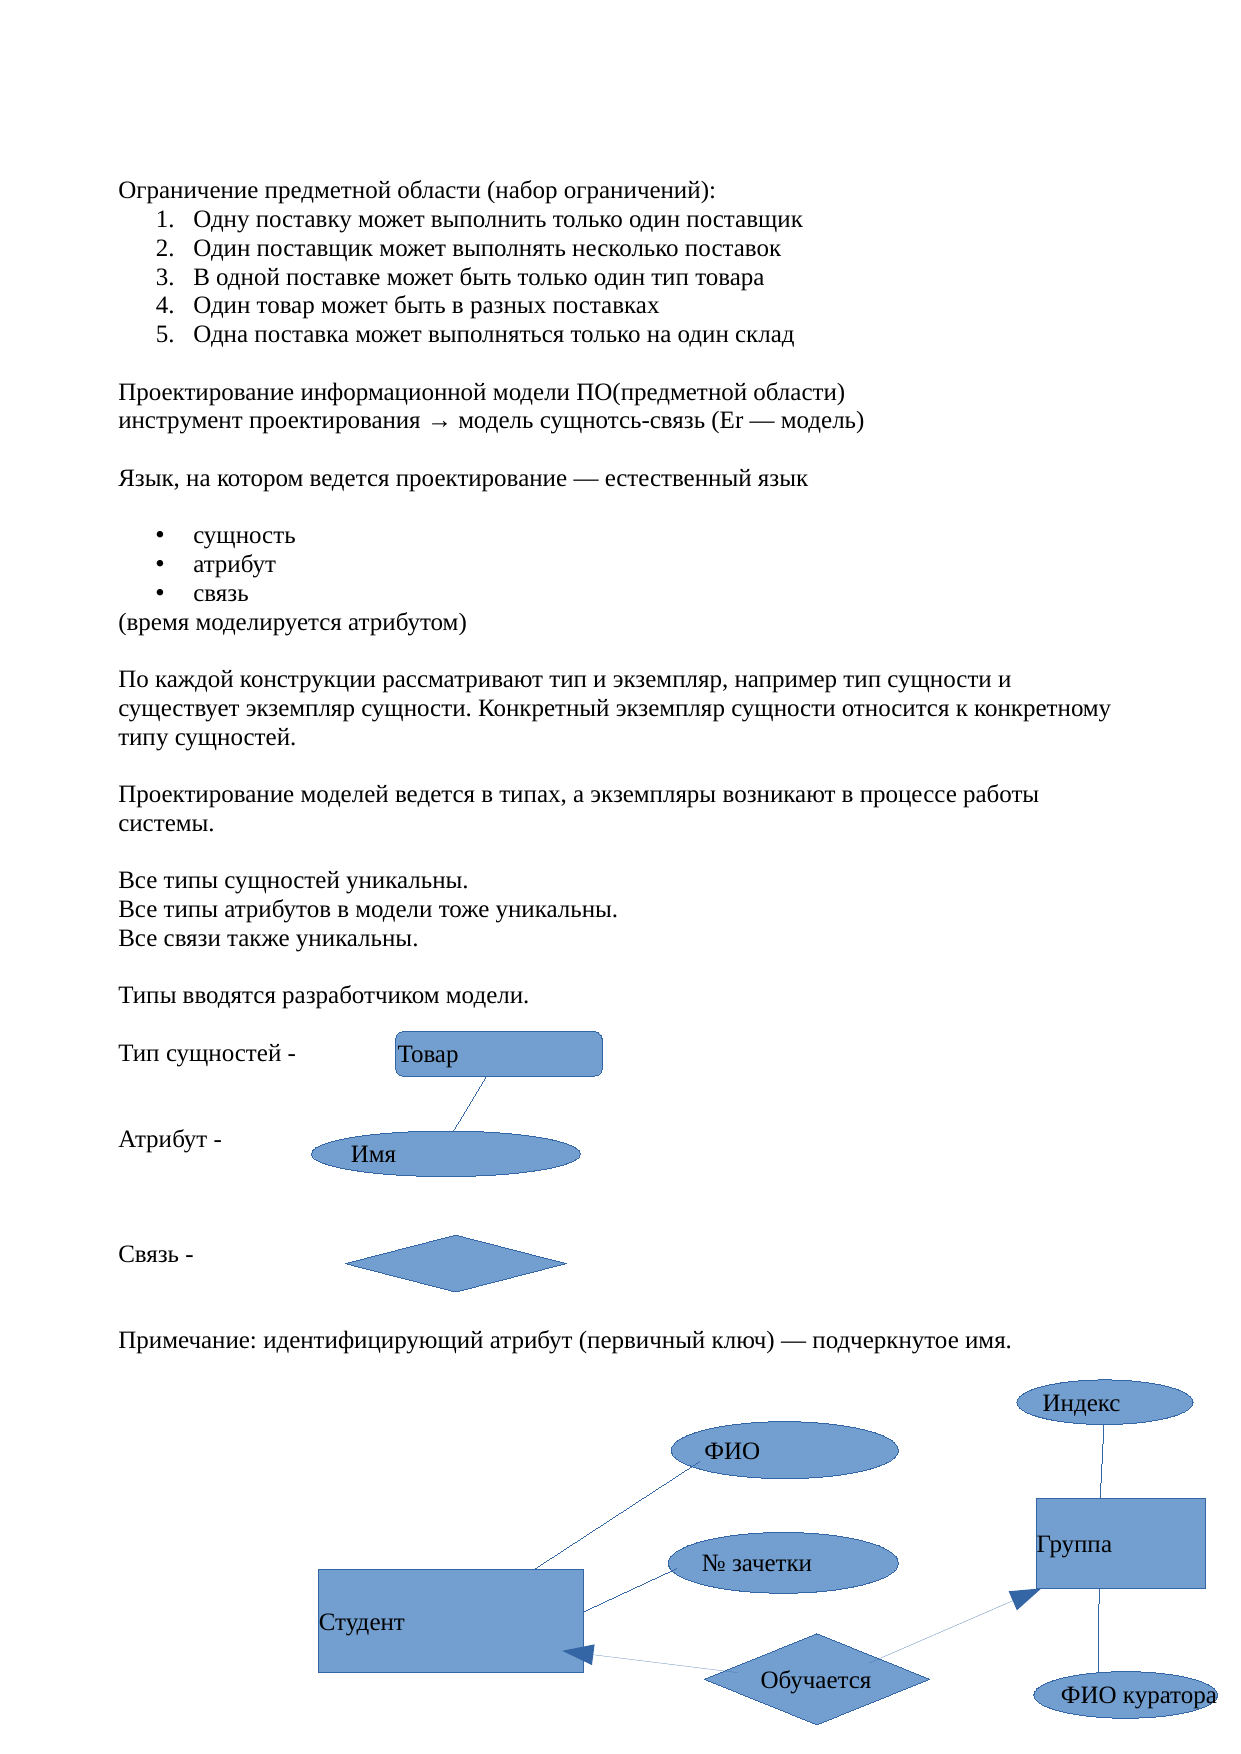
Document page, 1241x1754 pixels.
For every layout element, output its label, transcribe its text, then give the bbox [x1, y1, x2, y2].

text Ограничение предметной области (набор ограничений): [118, 176, 1122, 204]
list Один поставщик может выполнять несколько поставок [156, 233, 1122, 262]
list Одну поставку может выполнить только один поставщик [156, 204, 1122, 233]
text Проектирование моделей ведется в типах, а экземпляры возникают в процессе работы системы. [118, 779, 1122, 837]
text [475, 1239, 1122, 1268]
list атрибут [156, 549, 1122, 578]
text Примечание: идентифицирующий атрибут (первичный ключ) — подчеркнутое имя. [118, 1326, 1122, 1354]
text Типы вводятся разработчиком модели. [118, 981, 1122, 1009]
text Проектирование информационной модели ПО(предметной области) [118, 377, 1122, 406]
list связь [156, 578, 1122, 607]
text инструмент проектирования → модель сущнотсь-связь (Er — модель) [118, 406, 1122, 434]
text (время моделируется атрибутом) [118, 607, 1122, 636]
text Язык, на котором ведется проектирование — естественный язык [118, 463, 1122, 492]
text Все связи также уникальны. [118, 923, 1122, 952]
text Все типы сущностей уникальны. [118, 866, 1122, 894]
text Все типы атрибутов в модели тоже уникальны. [118, 894, 1122, 923]
text Атрибут - [118, 1124, 1122, 1153]
list Одна поставка может выполняться только на один склад [156, 319, 1122, 348]
list сущность [156, 521, 1122, 549]
list В одной поставке может быть только один тип товара [156, 262, 1122, 291]
text По каждой конструкции рассматривают тип и экземпляр, например тип сущности и существует экземпляр сущности. Конкретный экземпляр сущности относится к конкретному типу сущностей. [118, 664, 1122, 751]
text Тип сущностей - [118, 1038, 395, 1067]
list Один товар может быть в разных поставках [156, 291, 1122, 319]
text Связь - [118, 1239, 436, 1268]
text [603, 1038, 1122, 1067]
